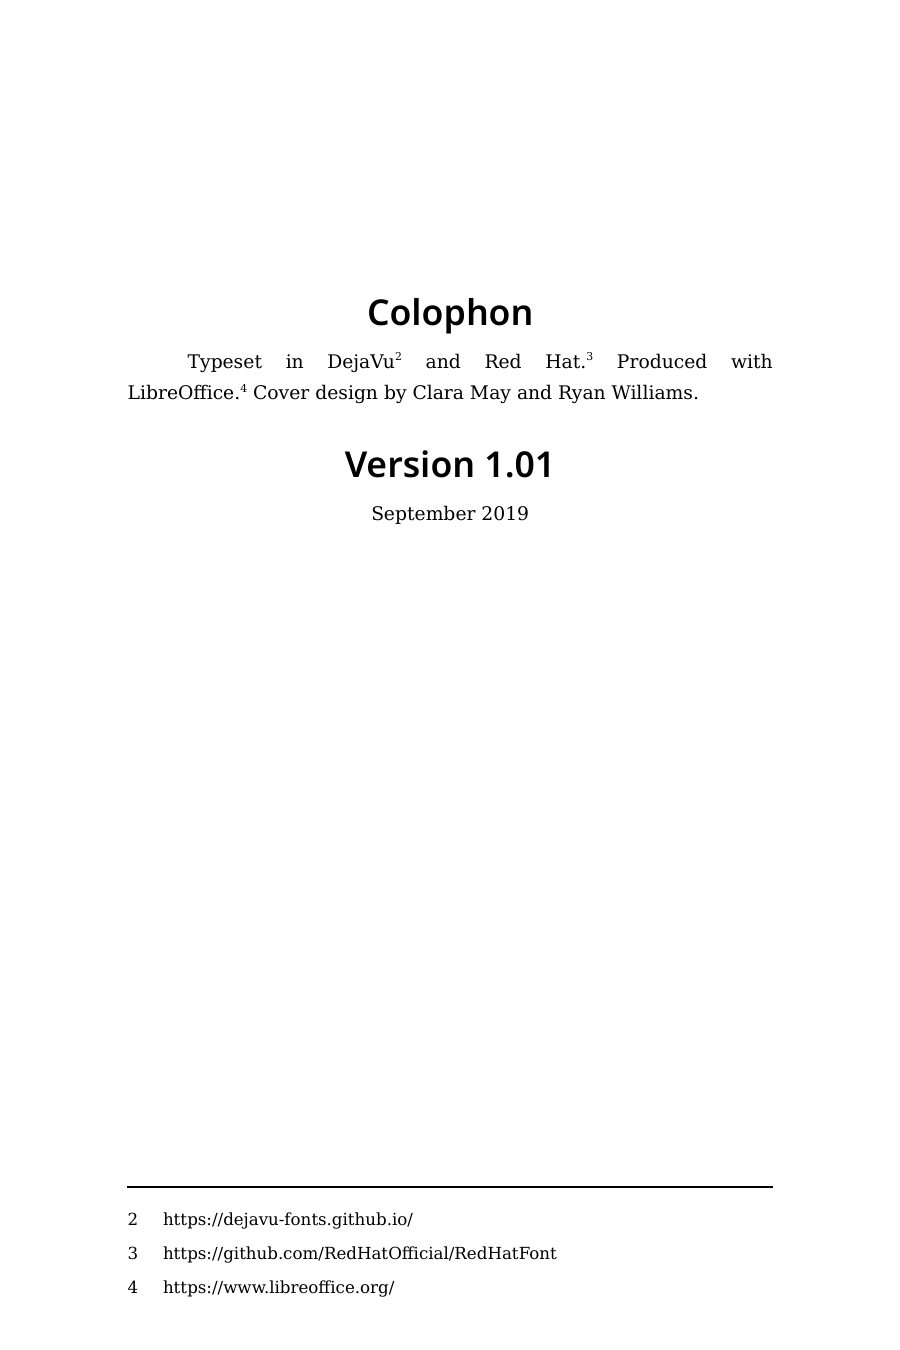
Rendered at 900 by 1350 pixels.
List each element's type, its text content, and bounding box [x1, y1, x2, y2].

text https://dejavu-fonts.github.io/ [127, 1209, 772, 1229]
text September 2019 [127, 503, 772, 524]
text https://github.com/RedHatOfficial/RedHatFont [127, 1244, 772, 1263]
subtitle Colophon [127, 287, 772, 336]
text Typeset in DejaVu and Red Hat. Produced with LibreOffice. Cover design by Clara May and Ryan Williams. [127, 351, 772, 404]
subtitle Version 1.01 [127, 439, 772, 488]
text https://www.libreoffice.org/ [127, 1278, 772, 1297]
